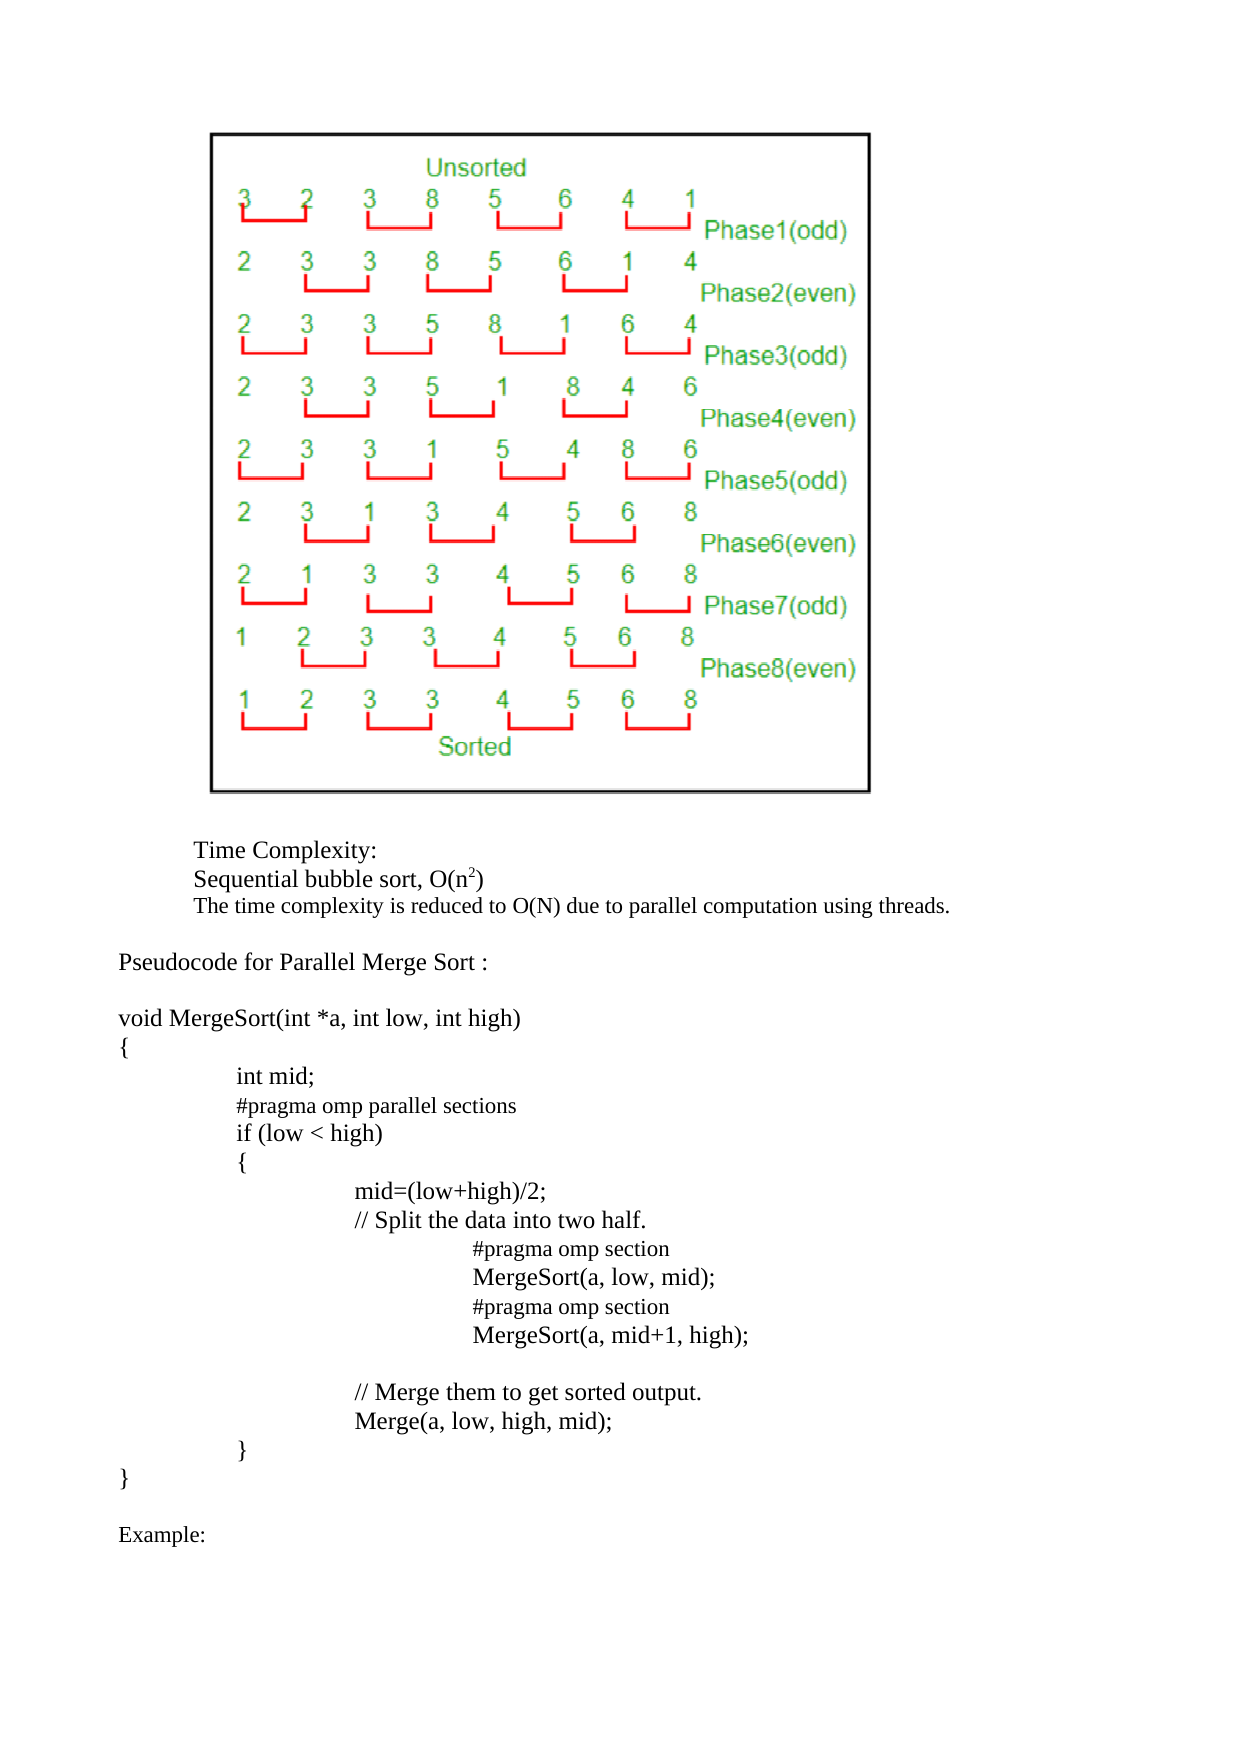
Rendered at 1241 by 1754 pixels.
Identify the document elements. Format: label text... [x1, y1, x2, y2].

text #pragma omp parallel sections [118, 1090, 1122, 1118]
text } [118, 1463, 1122, 1492]
text } [118, 1435, 1122, 1463]
text Time Complexity: [193, 835, 1122, 864]
text // Merge them to get sorted output. [118, 1377, 1122, 1406]
text #pragma omp section [118, 1233, 1122, 1262]
text MergeSort(a, low, mid); [118, 1262, 1122, 1291]
text int mid; [118, 1061, 1122, 1090]
text Merge(a, low, high, mid); [118, 1406, 1122, 1435]
text mid=(low+high)/2; [118, 1176, 1122, 1205]
text { [118, 1147, 1122, 1176]
text The time complexity is reduced to O(N) due to parallel computation using threads. [193, 892, 1122, 919]
text // Split the data into two half. [118, 1205, 1122, 1233]
text #pragma omp section [118, 1291, 1122, 1320]
text Example: [118, 1521, 1122, 1547]
text if (low < high) [118, 1118, 1122, 1147]
text MergeSort(a, mid+1, high); [118, 1320, 1122, 1348]
text void MergeSort(int *a, int low, int high) [118, 1003, 1122, 1032]
text { [118, 1032, 1122, 1061]
text Pseudocode for Parallel Merge Sort : [118, 947, 1122, 976]
text Sequential bubble sort, O(n2) [193, 864, 1122, 892]
